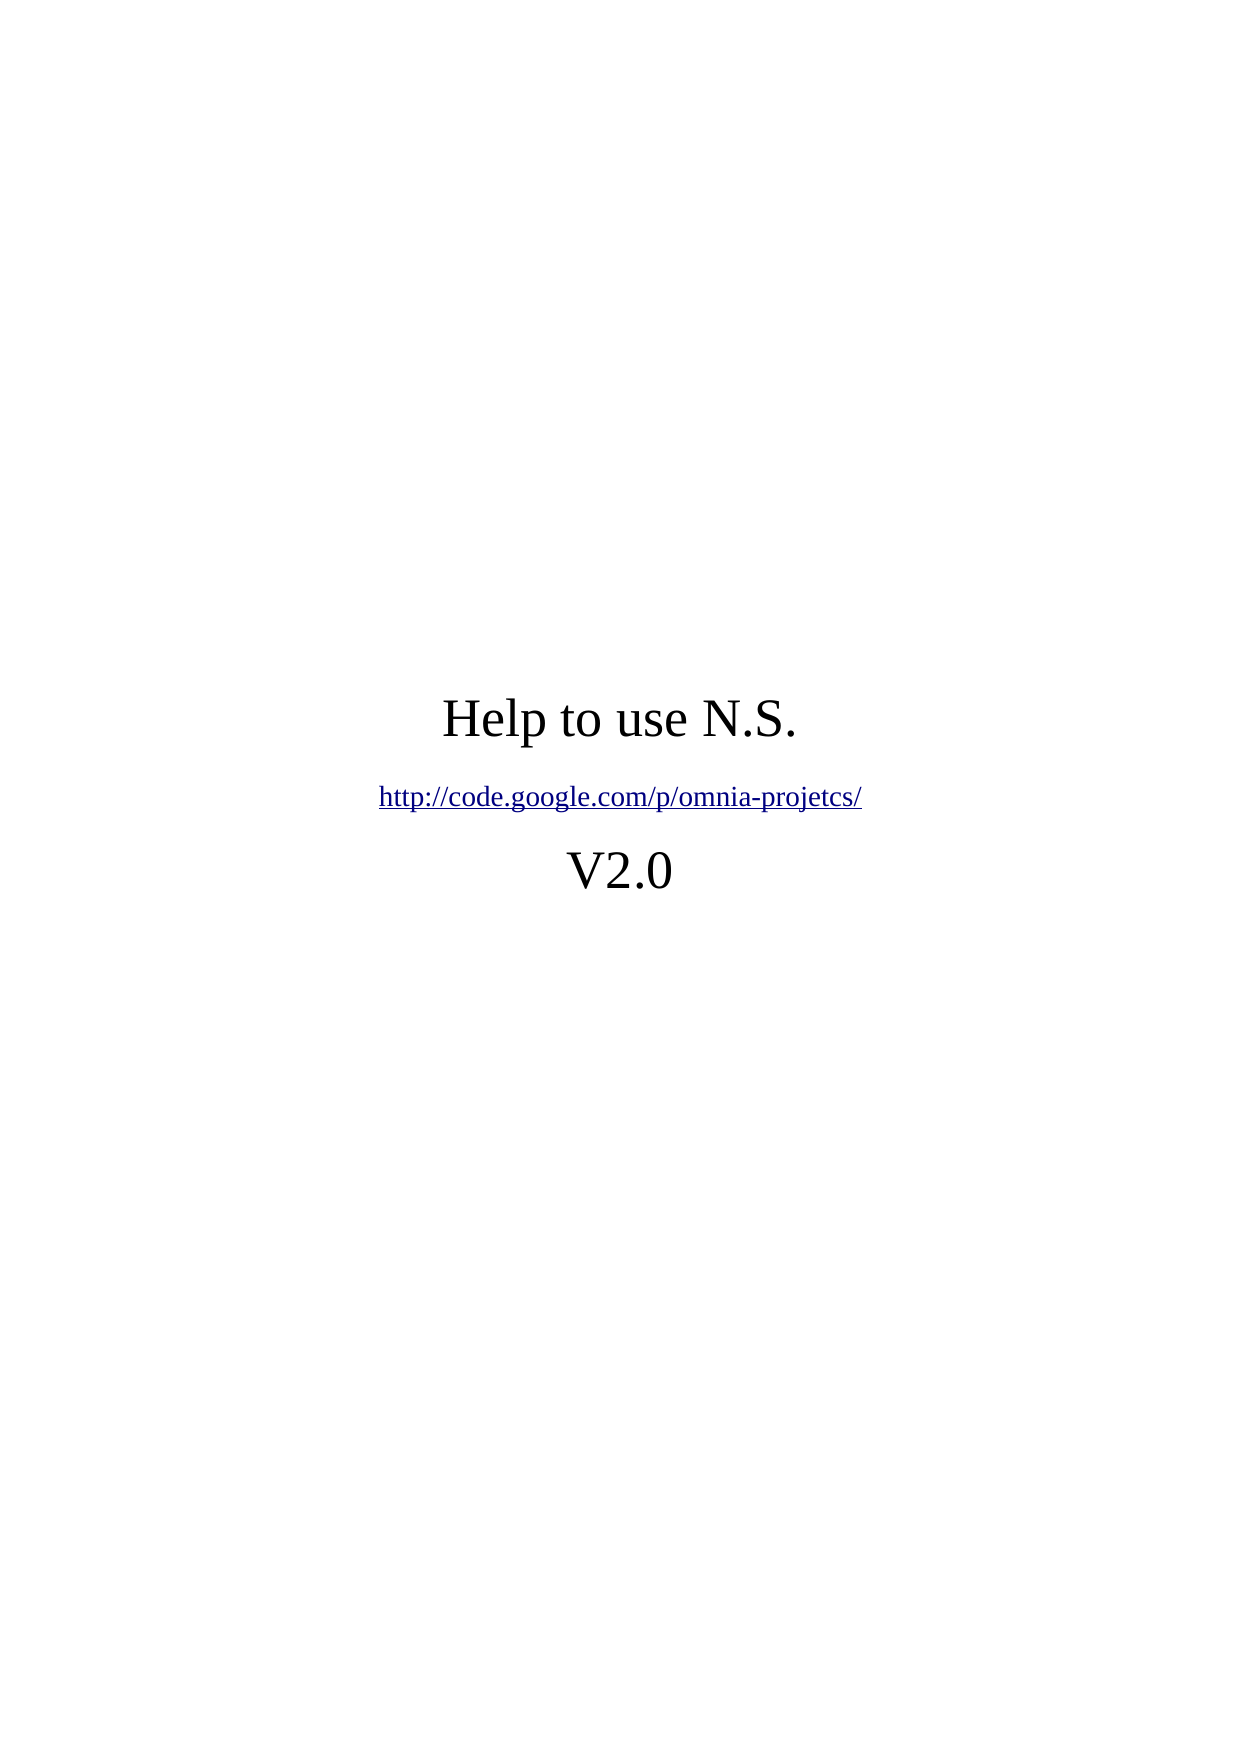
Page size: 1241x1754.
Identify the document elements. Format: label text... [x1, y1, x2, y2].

text V2.0 [148, 838, 1093, 900]
text http://code.google.com/p/omnia-projetcs/ [148, 779, 1093, 812]
text Help to use N.S. [148, 686, 1093, 748]
